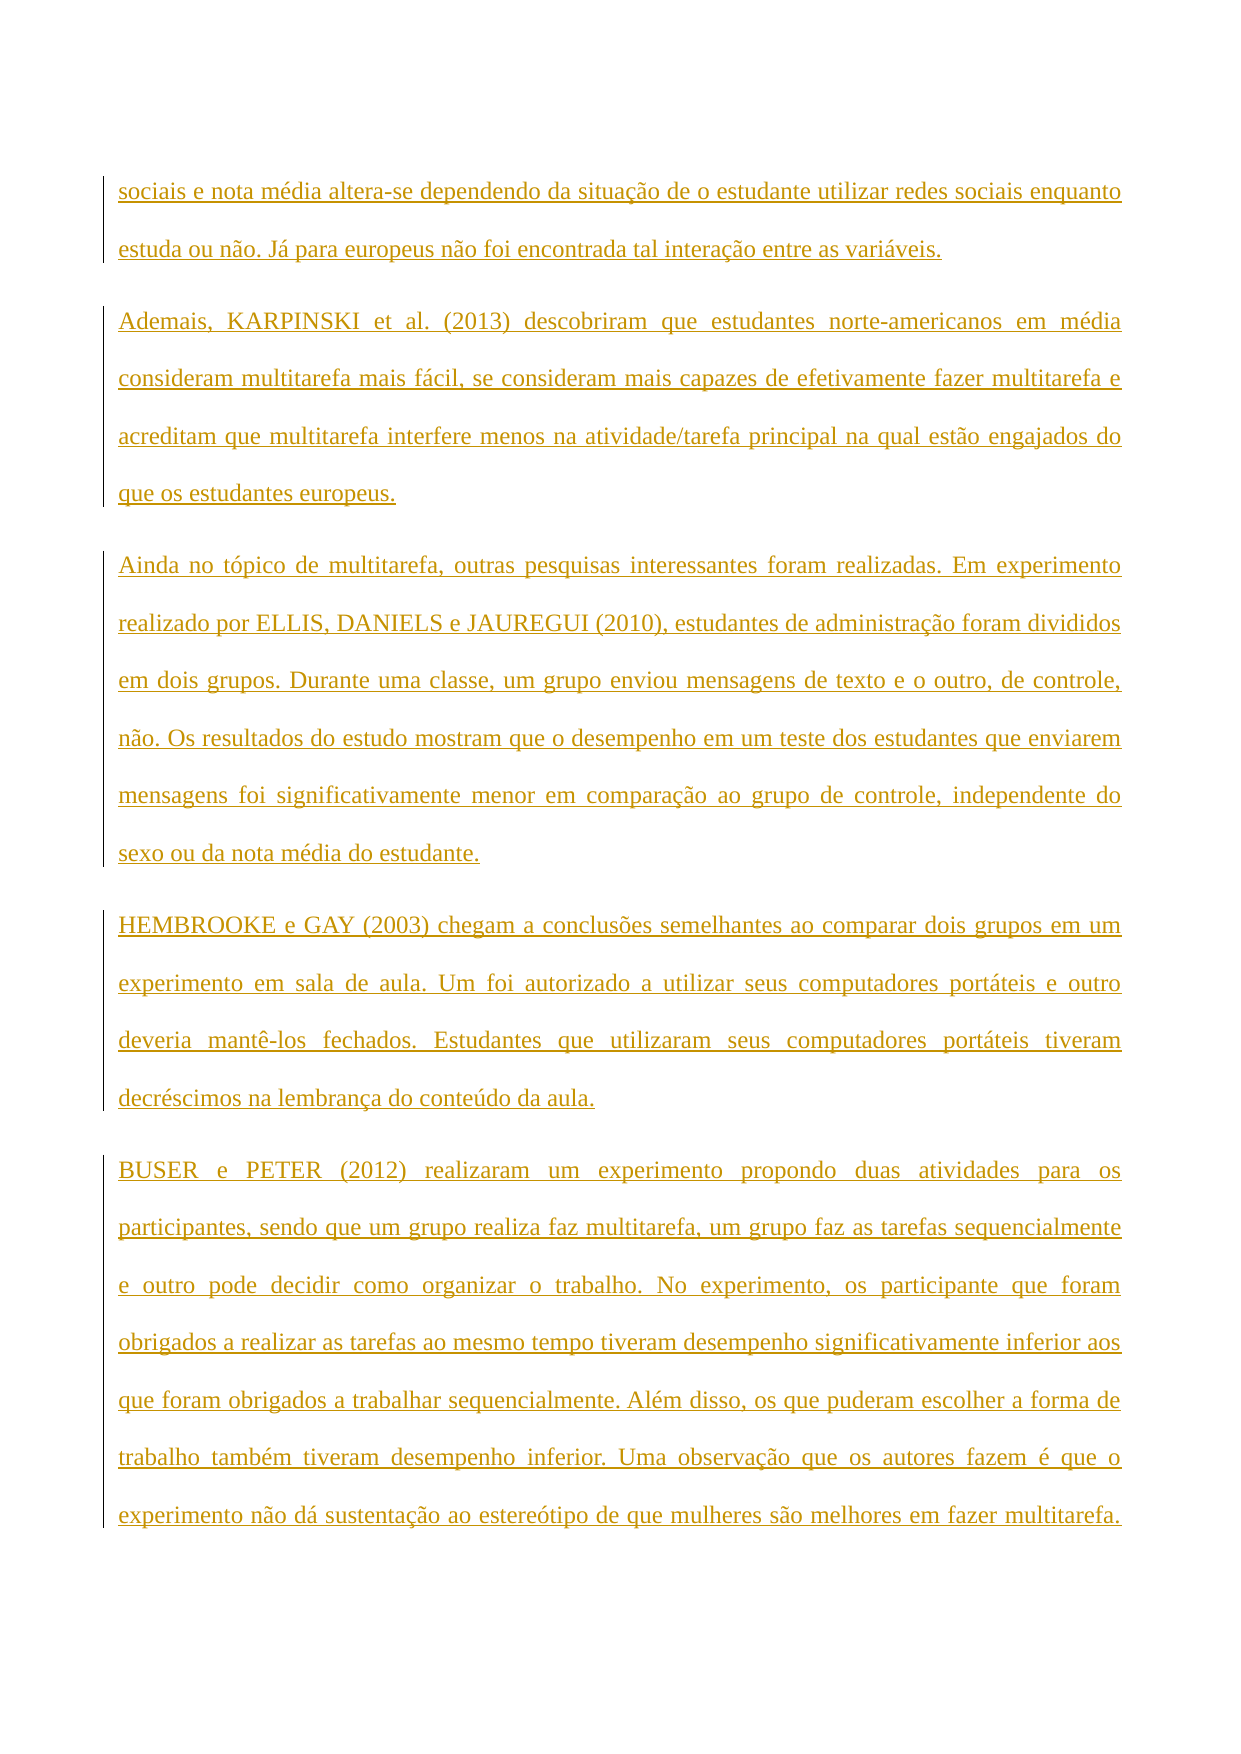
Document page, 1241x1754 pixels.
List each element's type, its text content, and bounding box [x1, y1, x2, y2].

text BUSER e PETER (2012) realizaram um experimento propondo duas atividades para os [118, 1155, 1122, 1180]
text mensagens foi significativamente menor em comparação ao grupo de controle, independente do [118, 749, 1122, 806]
text Ademais, KARPINSKI et al. (2013) descobriram que estudantes norte-americanos em média [118, 306, 1122, 331]
text Ainda no tópico de multitarefa, outras pesquisas interessantes foram realizadas. Em experimento [118, 551, 1122, 576]
text realizado por ELLIS, DANIELS e JAUREGUI (2010), estudantes de administração foram divididos em dois grupos. Durante uma classe, um grupo enviou mensagens de texto e o outro, de controle, [118, 577, 1122, 691]
text não. Os resultados do estudo mostram que o desempenho em um teste dos estudantes que enviarem [118, 692, 1122, 748]
text experimento não dá sustentação ao estereótipo de que mulheres são melhores em fazer multitarefa. [118, 1469, 1122, 1525]
text sociais e nota média altera-se dependendo da situação de o estudante utilizar redes sociais enquanto [118, 176, 1122, 201]
text decréscimos na lembrança do conteúdo da aula. [118, 1052, 1122, 1111]
text HEMBROOKE e GAY (2003) chegam a conclusões semelhantes ao comparar dois grupos em um [118, 910, 1122, 935]
text sexo ou da nota média do estudante. [118, 807, 1122, 867]
text acreditam que multitarefa interfere menos na atividade/tarefa principal na qual estão engajados do [118, 390, 1122, 446]
text que foram obrigados a trabalhar sequencialmente. Além disso, os que puderam escolher a forma de trabalho também tiveram desempenho inferior. Uma observação que os autores fazem é que o [118, 1354, 1122, 1467]
text participantes, sendo que um grupo realiza faz multitarefa, um grupo faz as tarefas sequencialmente [118, 1181, 1122, 1237]
text que os estudantes europeus. [118, 447, 1122, 507]
text estuda ou não. Já para europeus não foi encontrada tal interação entre as variáveis. [118, 203, 1122, 263]
text experimento em sala de aula. Um foi autorizado a utilizar seus computadores portáteis e outro [118, 937, 1122, 993]
text e outro pode decidir como organizar o trabalho. No experimento, os participante que foram obrigados a realizar as tarefas ao mesmo tempo tiveram desempenho significativamente inferior aos [118, 1239, 1122, 1352]
text consideram multitarefa mais fácil, se consideram mais capazes de efetivamente fazer multitarefa e [118, 332, 1122, 388]
text deveria mantê-los fechados. Estudantes que utilizaram seus computadores portáteis tiveram [118, 994, 1122, 1050]
